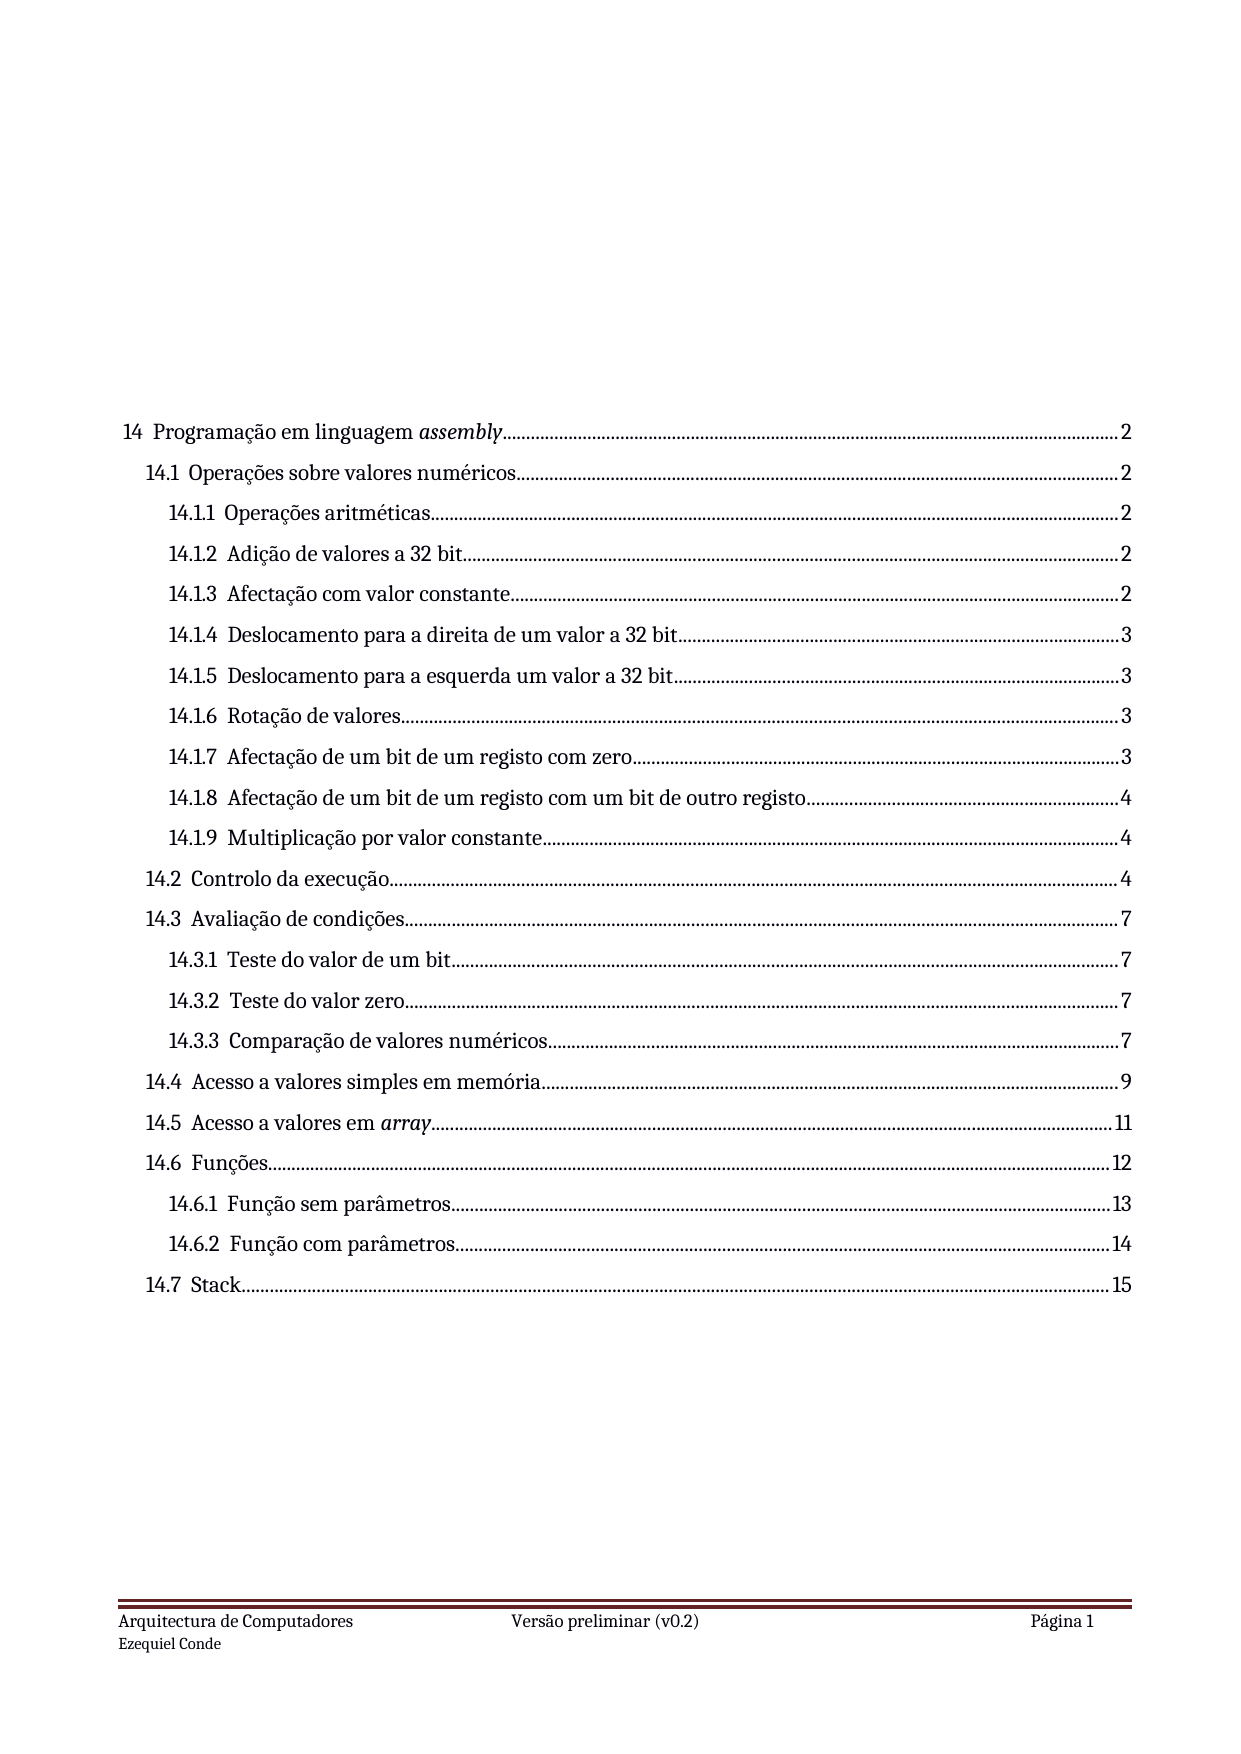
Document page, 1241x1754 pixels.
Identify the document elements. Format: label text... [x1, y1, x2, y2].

text 14.1.2 Adição de valores a 32 bit 2 [164, 541, 1132, 567]
text 14.1 Operações sobre valores numéricos 2 [141, 459, 1132, 486]
text 14.3.1 Teste do valor de um bit 7 [164, 947, 1132, 973]
text 14.1.6 Rotação de valores 3 [164, 703, 1132, 729]
text 14.5 Acesso a valores em array 11 [141, 1109, 1132, 1136]
text 14 Programação em linguagem assembly 2 [118, 419, 1132, 445]
text 14.1.8 Afectação de um bit de um registo com um bit de outro registo 4 [164, 784, 1132, 811]
text 14.2 Controlo da execução 4 [141, 866, 1132, 892]
text 14.1.5 Deslocamento para a esquerda um valor a 32 bit 3 [164, 662, 1132, 689]
text 14.3 Avaliação de condições 7 [141, 906, 1132, 933]
text 14.1.3 Afectação com valor constante 2 [164, 581, 1132, 608]
text 14.1.9 Multiplicação por valor constante 4 [164, 825, 1132, 851]
text 14.3.3 Comparação de valores numéricos 7 [164, 1028, 1132, 1054]
text 14.6.1 Função sem parâmetros 13 [164, 1191, 1132, 1217]
text 14.6.2 Função com parâmetros 14 [164, 1231, 1132, 1258]
text 14.6 Funções 12 [141, 1150, 1132, 1176]
text 14.1.7 Afectação de um bit de um registo com zero 3 [164, 744, 1132, 770]
text 14.1.1 Operações aritméticas 2 [164, 500, 1132, 526]
text 14.7 Stack 15 [141, 1272, 1132, 1298]
text 14.4 Acesso a valores simples em memória 9 [141, 1069, 1132, 1095]
text 14.1.4 Deslocamento para a direita de um valor a 32 bit 3 [164, 622, 1132, 648]
text 14.3.2 Teste do valor zero 7 [164, 987, 1132, 1014]
